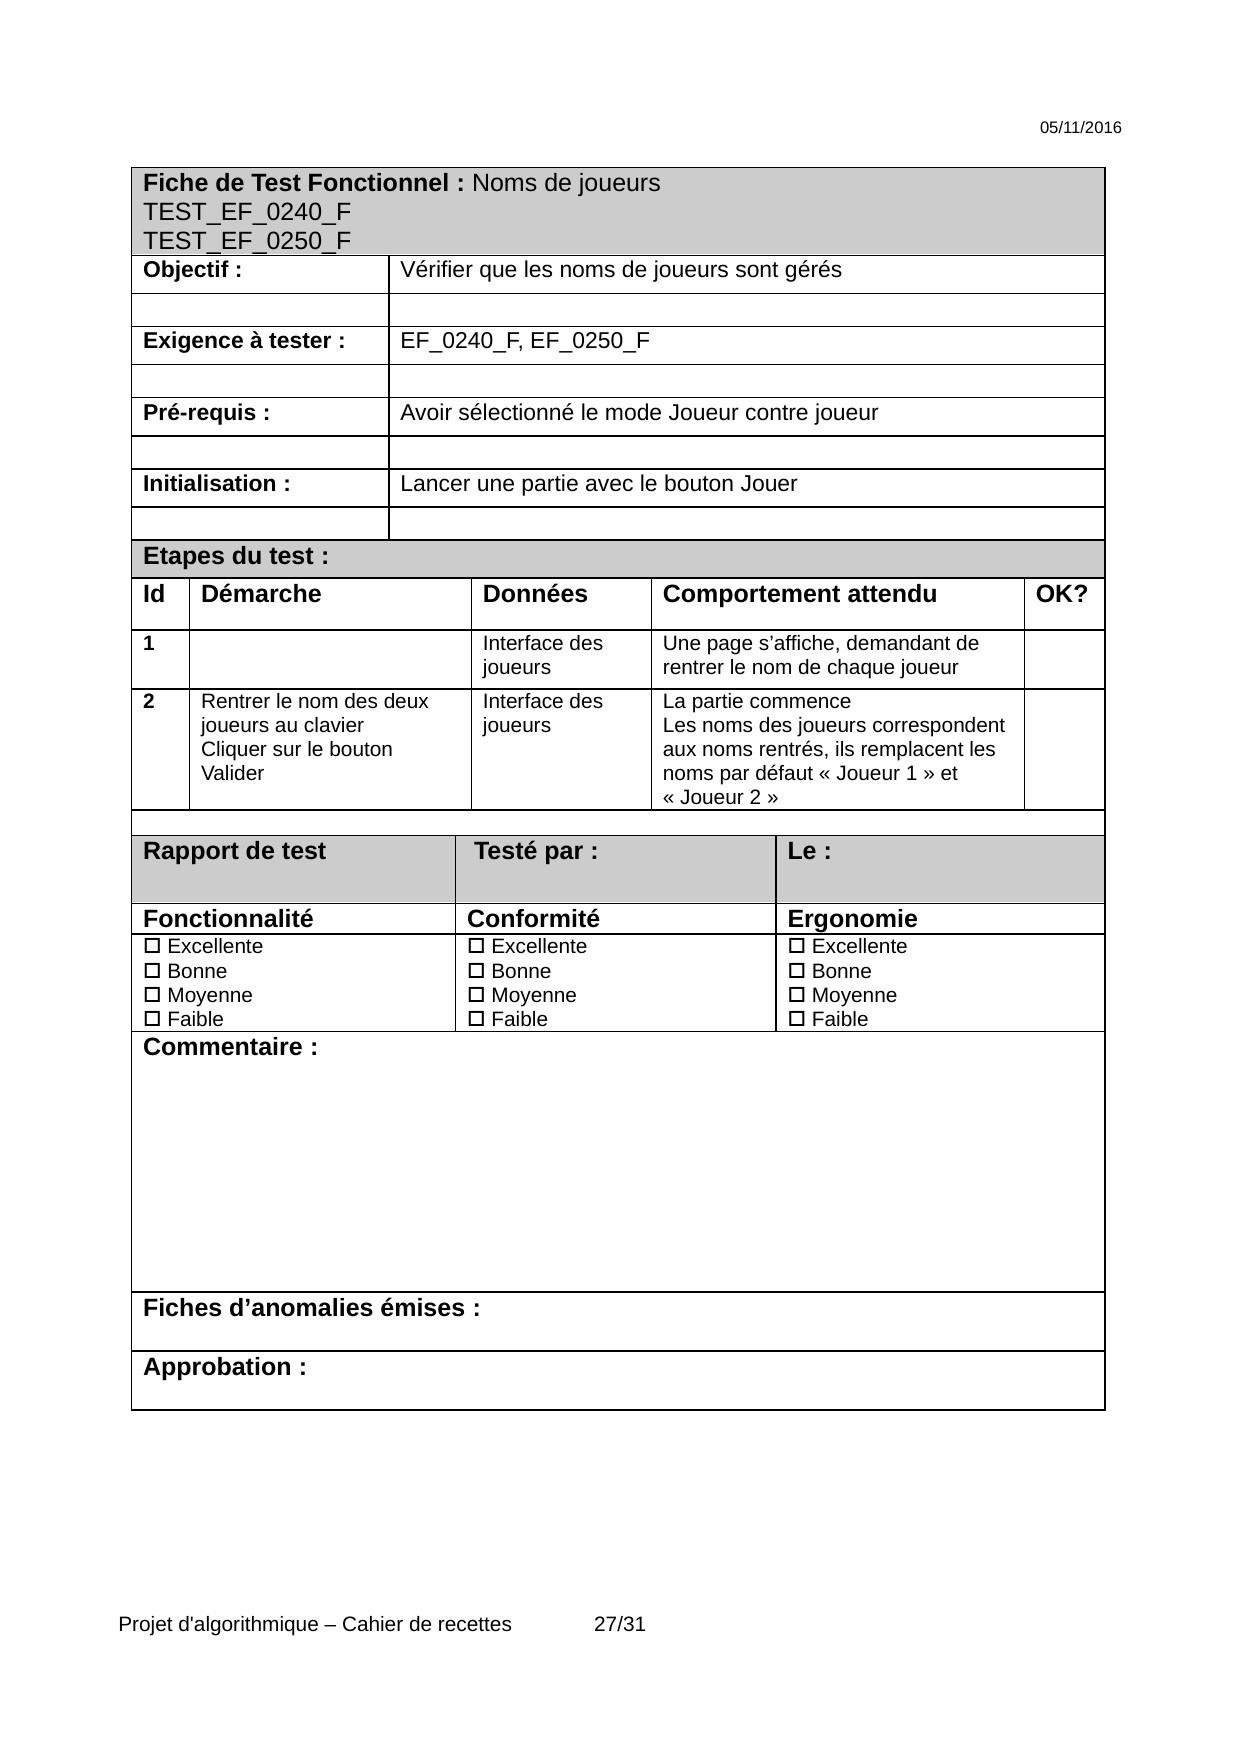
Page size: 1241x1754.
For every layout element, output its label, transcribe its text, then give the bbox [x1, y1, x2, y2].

table_cell Fiches d’anomalies émises : [132, 1293, 1104, 1350]
table_cell OK? [1025, 579, 1104, 629]
table_cell [1025, 690, 1104, 809]
table_cell [390, 294, 1104, 326]
table_cell La partie commence Les noms des joueurs correspondent aux noms rentrés, ils remplacent les noms par défaut « Joueur 1 » et « Joueur 2 » [652, 690, 1024, 809]
table_cell Interface des joueurs [472, 690, 651, 809]
table_cell [1025, 631, 1104, 688]
table_cell [132, 811, 1104, 835]
table_cell Conformité [456, 904, 775, 933]
table_cell Une page s’affiche, demandant de rentrer le nom de chaque joueur [652, 631, 1024, 688]
table_cell Démarche [190, 579, 471, 629]
table_cell Objectif : [132, 256, 388, 293]
table_cell Initialisation : [132, 470, 388, 506]
table_cell [390, 365, 1104, 397]
table_cell [132, 508, 388, 539]
table_cell Rapport de test [132, 836, 455, 902]
table_cell EF_0240_F, EF_0250_F [390, 327, 1104, 364]
table_cell Avoir sélectionné le mode Joueur contre joueur [390, 398, 1104, 435]
table_cell Pré-requis : [132, 398, 388, 435]
table_cell Etapes du test : [132, 541, 1104, 577]
table_cell □ Excellente □ Bonne □ Moyenne □ Faible [456, 935, 775, 1031]
table_cell □ Excellente □ Bonne □ Moyenne □ Faible [132, 935, 455, 1031]
table_cell Fonctionnalité [132, 904, 455, 933]
table_cell Interface des joueurs [472, 631, 651, 688]
table_cell 2 [132, 690, 189, 809]
table_cell Données [472, 579, 651, 629]
table_cell Testé par : [456, 836, 775, 902]
table_cell [132, 365, 388, 397]
table_cell Commentaire : [132, 1032, 1104, 1291]
table_cell Id [132, 579, 189, 629]
table_cell Approbation : [132, 1352, 1104, 1409]
table_cell Fiche de Test Fonctionnel : Noms de joueurs TEST_EF_0240_F TEST_EF_0250_F [132, 168, 1104, 254]
table_cell Ergonomie [777, 904, 1104, 933]
table_cell Vérifier que les noms de joueurs sont gérés [390, 256, 1104, 293]
table_cell Rentrer le nom des deux joueurs au clavier Cliquer sur le bouton Valider [190, 690, 471, 809]
table_cell [132, 294, 388, 326]
table_cell Lancer une partie avec le bouton Jouer [390, 470, 1104, 506]
table_cell Comportement attendu [652, 579, 1024, 629]
table_cell □ Excellente □ Bonne □ Moyenne □ Faible [777, 935, 1104, 1031]
table_cell Le : [777, 836, 1104, 902]
table_cell [390, 508, 1104, 539]
table_cell [190, 631, 471, 688]
table_cell [132, 437, 388, 468]
table_cell Exigence à tester : [132, 327, 388, 364]
table_cell 1 [132, 631, 189, 688]
table_cell [390, 437, 1104, 468]
